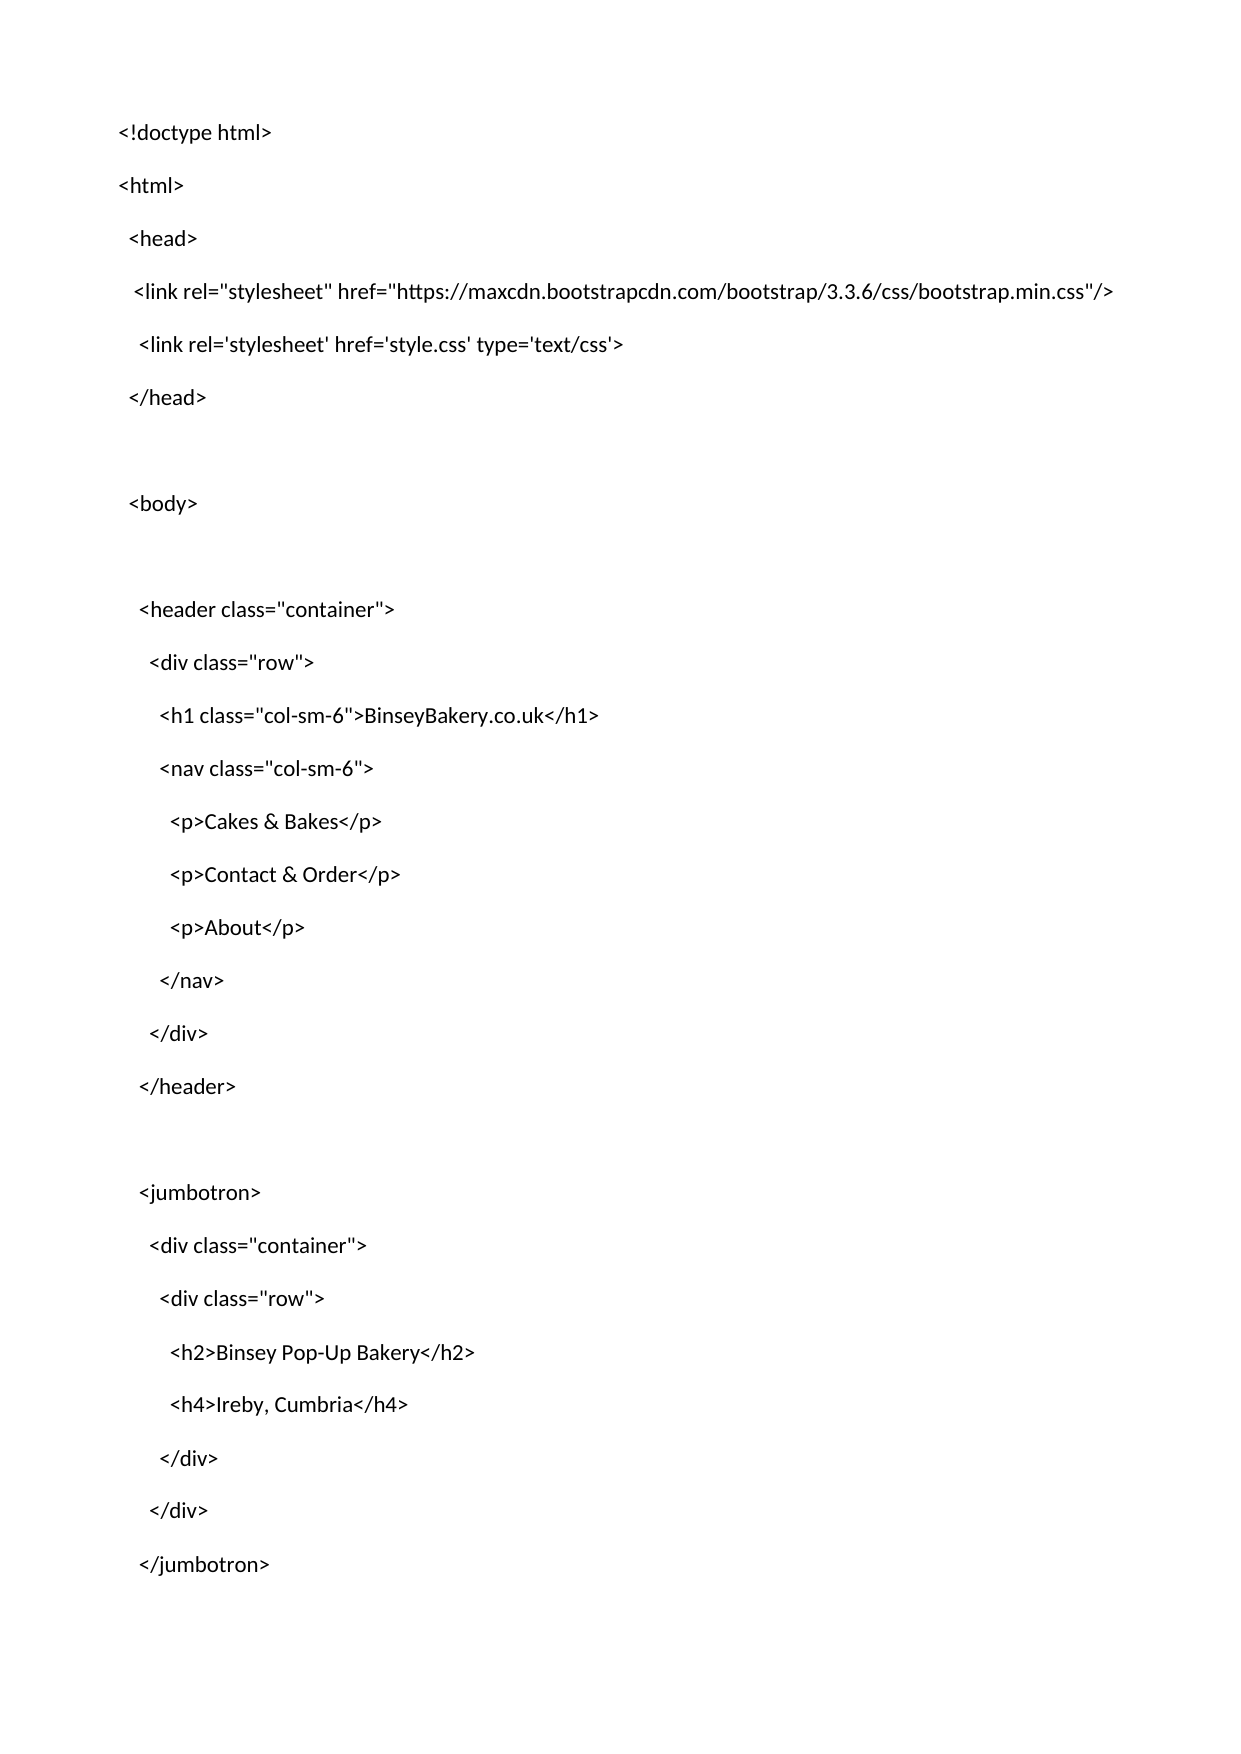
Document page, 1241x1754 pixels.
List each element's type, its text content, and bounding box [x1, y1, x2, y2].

text <h4>Ireby, Cumbria</h4> [118, 1391, 1122, 1419]
text <link rel='stylesheet' href='style.css' type='text/css'> [118, 330, 1122, 358]
text </header> [118, 1072, 1122, 1101]
text </nav> [118, 966, 1122, 994]
text <link rel="stylesheet" href="https://maxcdn.bootstrapcdn.com/bootstrap/3.3.6/css/bootstrap.min.css"/> [118, 277, 1122, 305]
text <body> [118, 489, 1122, 517]
text <p>About</p> [118, 913, 1122, 941]
text <nav class="col-sm-6"> [118, 754, 1122, 782]
text <h2>Binsey Pop-Up Bakery</h2> [118, 1338, 1122, 1366]
text <div class="row"> [118, 1284, 1122, 1313]
text <head> [118, 224, 1122, 252]
text <header class="container"> [118, 595, 1122, 623]
text <html> [118, 171, 1122, 199]
text </head> [118, 383, 1122, 411]
text <div class="container"> [118, 1232, 1122, 1259]
text <h1 class="col-sm-6">BinseyBakery.co.uk</h1> [118, 701, 1122, 729]
text <!doctype html> [118, 118, 1122, 146]
text </div> [118, 1019, 1122, 1047]
text </div> [118, 1497, 1122, 1525]
text <p>Cakes & Bakes</p> [118, 807, 1122, 835]
text </div> [118, 1444, 1122, 1472]
text <p>Contact & Order</p> [118, 860, 1122, 888]
text <jumbotron> [118, 1178, 1122, 1207]
text </jumbotron> [118, 1550, 1122, 1578]
text <div class="row"> [118, 648, 1122, 676]
